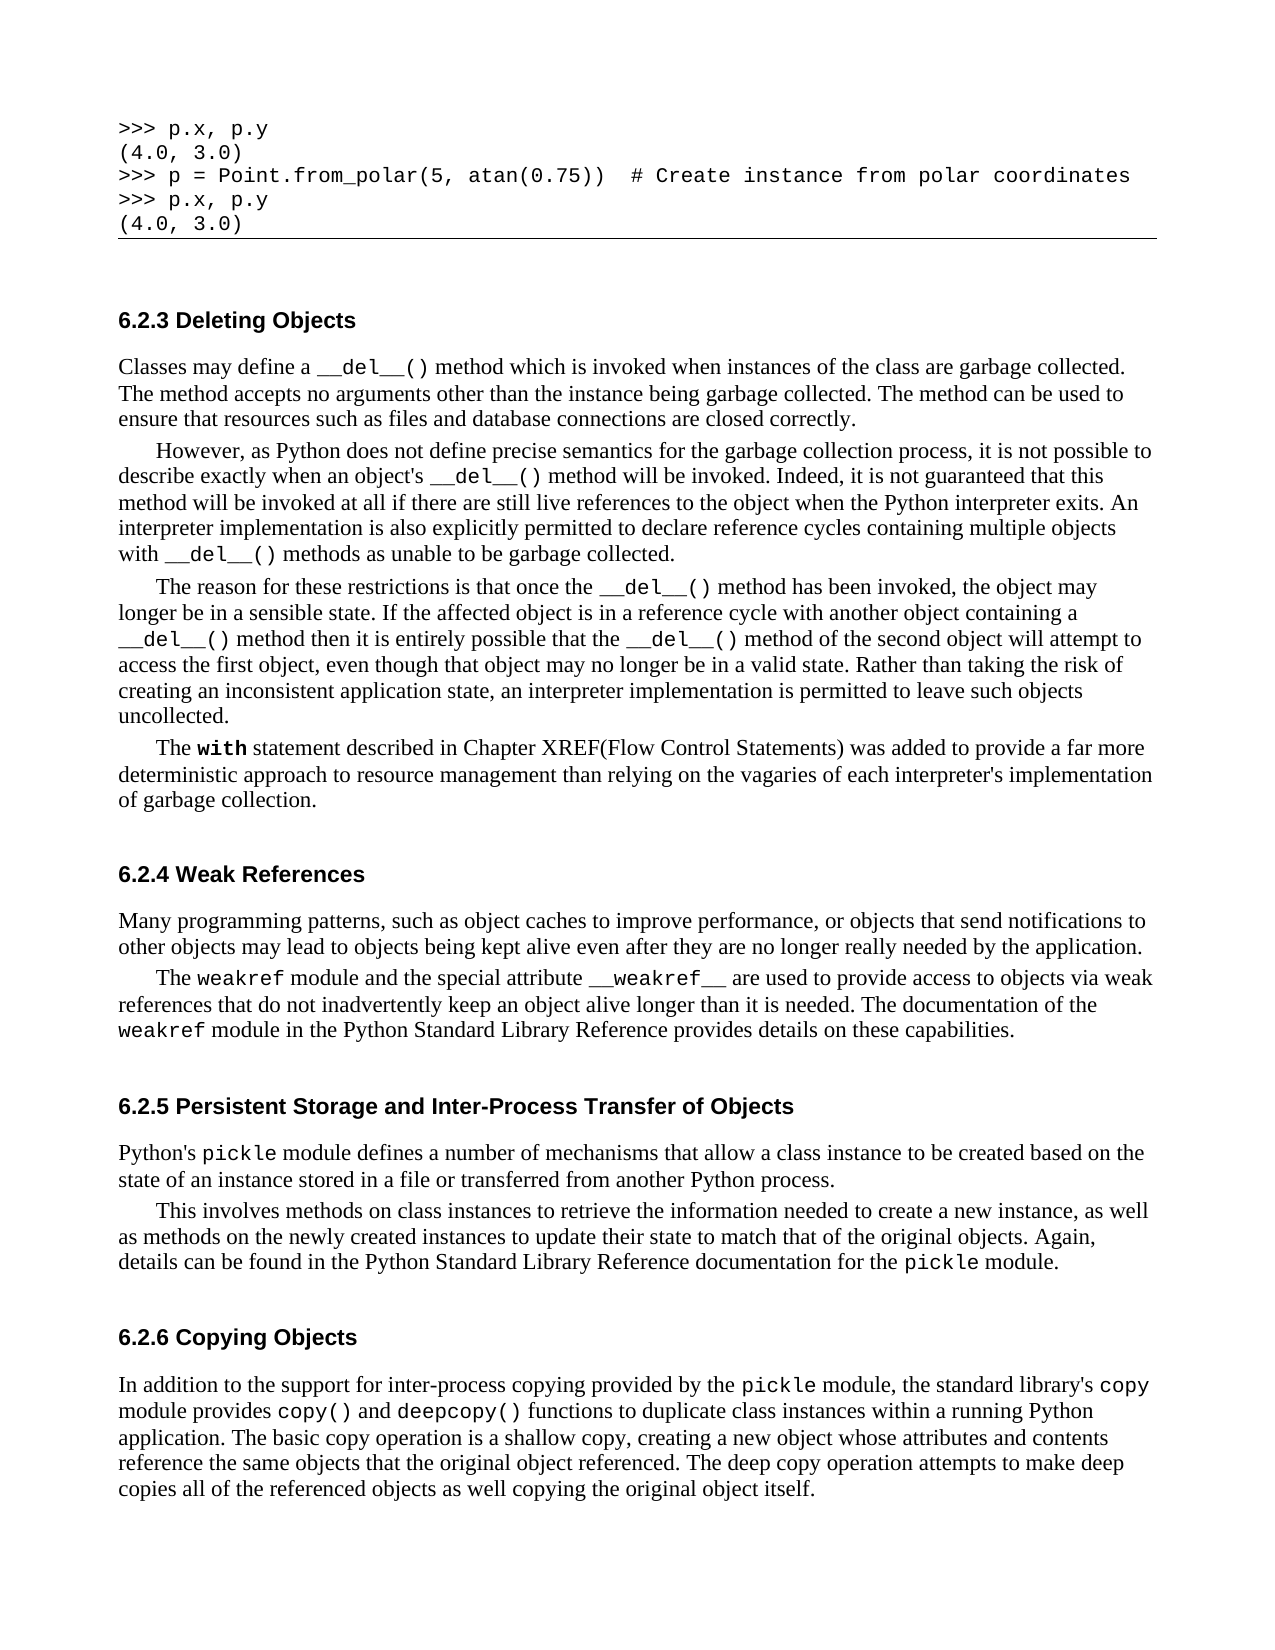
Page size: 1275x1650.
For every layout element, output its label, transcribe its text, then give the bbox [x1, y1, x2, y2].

text (4.0, 3.0) [118, 213, 1157, 238]
subtitle 6.2.5 Persistent Storage and Inter-Process Transfer of Objects [118, 1088, 1157, 1119]
text Many programming patterns, such as object caches to improve performance, or objects that send notifications to other objects may lead to objects being kept alive even after they are no longer really needed by the application. [118, 908, 1157, 959]
text The with statement described in Chapter XREF(Flow Control Statements) was added to provide a far more deterministic approach to resource management than relying on the vagaries of each interpreter's implementation of garbage collection. [118, 735, 1157, 812]
text (4.0, 3.0) [118, 142, 1157, 165]
subtitle 6.2.4 Weak References [118, 856, 1157, 887]
text Python's pickle module defines a number of mechanisms that allow a class instance to be created based on the state of an instance stored in a file or transferred from another Python process. [118, 1140, 1157, 1192]
text The reason for these restrictions is that once the __del__() method has been invoked, the object may longer be in a sensible state. If the affected object is in a reference cycle with another object containing a __del__() method then it is entirely possible that the __del__() method of the second object will attempt to access the first object, even though that object may no longer be in a valid state. Rather than taking the risk of creating an inconsistent application state, an interpreter implementation is permitted to leave such objects uncollected. [118, 574, 1157, 729]
text This involves methods on class instances to retrieve the information needed to create a new instance, as well as methods on the newly created instances to update their state to match that of the original objects. Again, details can be found in the Python Standard Library Reference documentation for the pickle module. [118, 1198, 1157, 1276]
text >>> p = Point.from_polar(5, atan(0.75)) # Create instance from polar coordinates [118, 165, 1157, 189]
text The weakref module and the special attribute __weakref__ are used to provide access to objects via weak references that do not inadvertently keep an object alive longer than it is needed. The documentation of the weakref module in the Python Standard Library Reference provides details on these capabilities. [118, 965, 1157, 1044]
text >>> p.x, p.y [118, 189, 1157, 213]
subtitle 6.2.6 Copying Objects [118, 1319, 1157, 1351]
text However, as Python does not define precise semantics for the garbage collection process, it is not possible to describe exactly when an object's __del__() method will be invoked. Indeed, it is not guaranteed that this method will be invoked at all if there are still live references to the object when the Python interpreter exits. An interpreter implementation is also explicitly permitted to declare reference cycles containing multiple objects with __del__() methods as unable to be garbage collected. [118, 438, 1157, 567]
text >>> p.x, p.y [118, 118, 1157, 142]
text Classes may define a __del__() method which is invoked when instances of the class are garbage collected. The method accepts no arguments other than the instance being garbage collected. The method can be used to ensure that resources such as files and database connections are closed correctly. [118, 354, 1157, 432]
text In addition to the support for inter-process copying provided by the pickle module, the standard library's copy module provides copy() and deepcopy() functions to duplicate class instances within a running Python application. The basic copy operation is a shallow copy, creating a new object whose attributes and contents reference the same objects that the original object referenced. The deep copy operation attempts to make deep copies all of the referenced objects as well copying the original object itself. [118, 1372, 1157, 1501]
subtitle 6.2.3 Deleting Objects [118, 302, 1157, 333]
